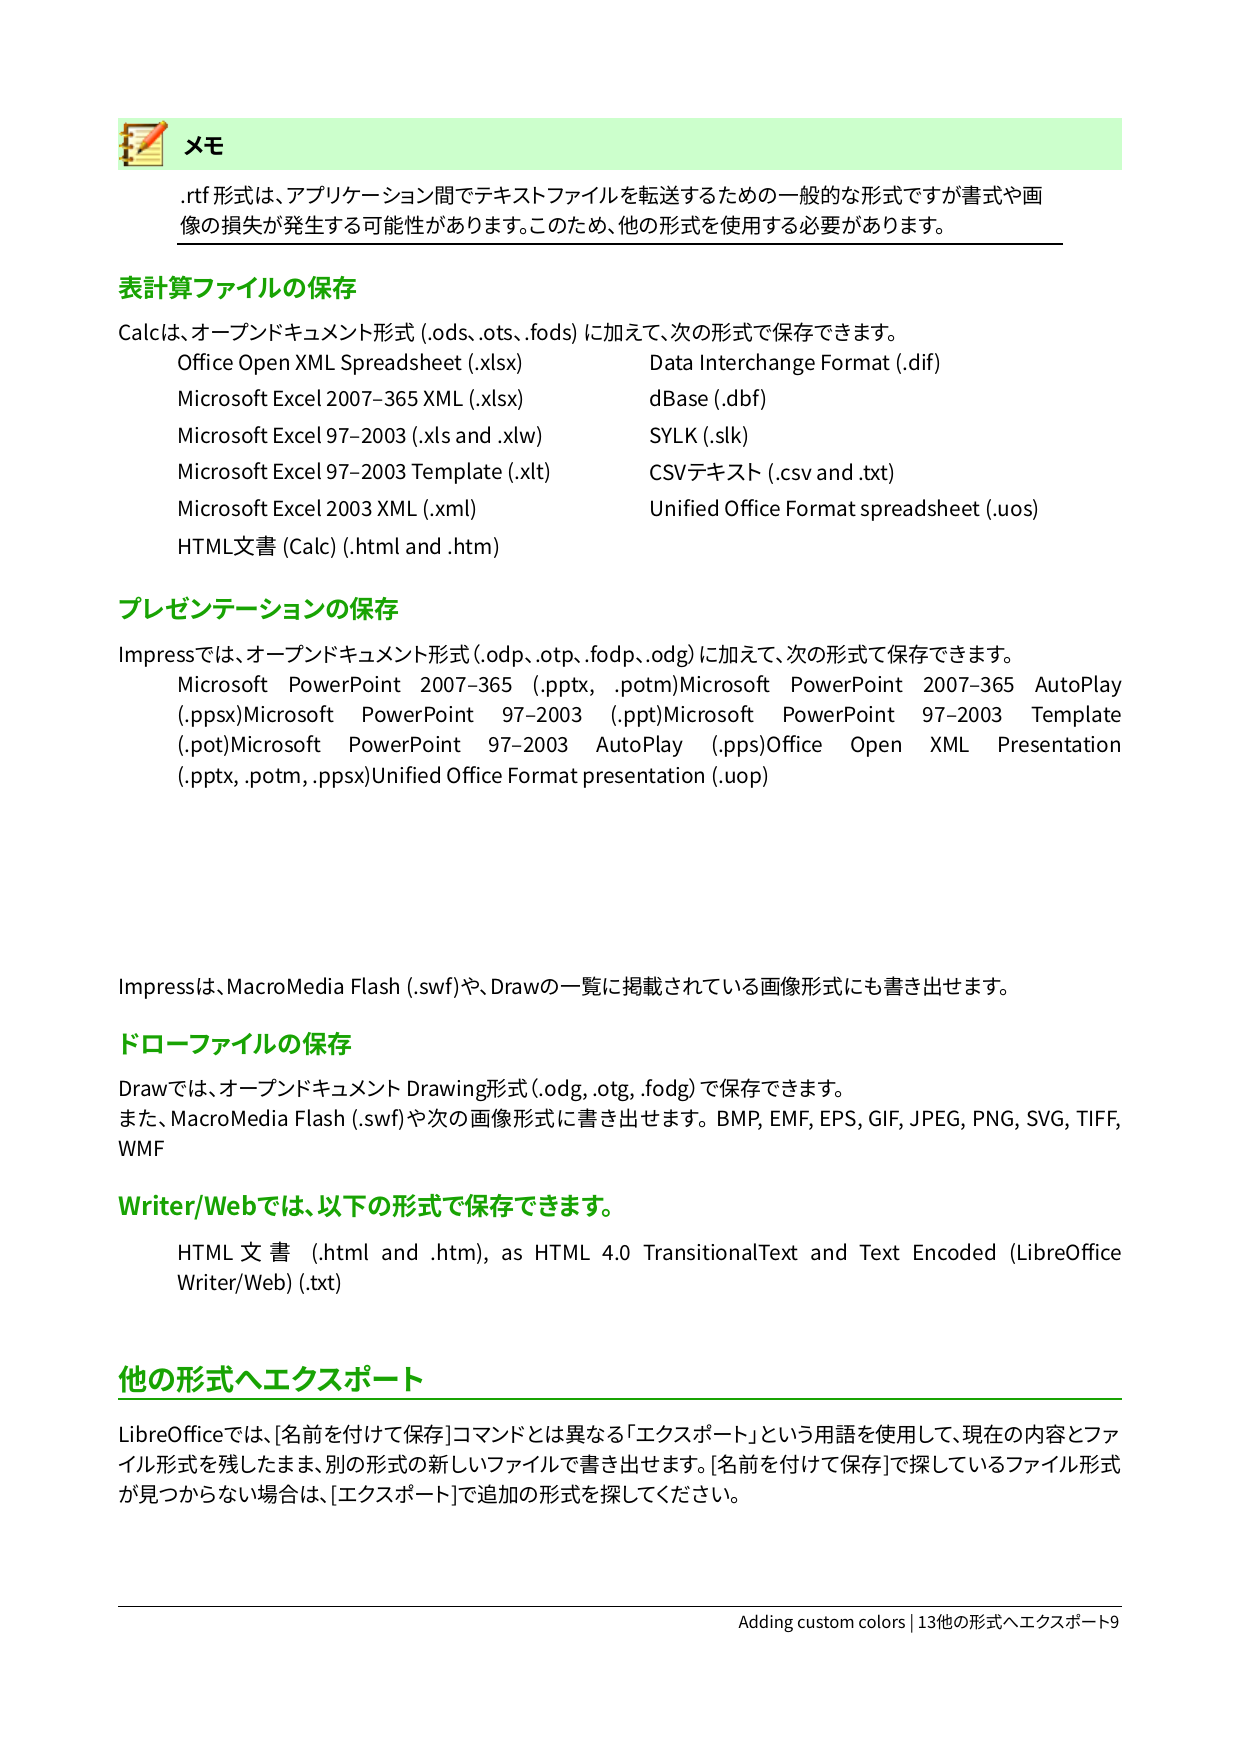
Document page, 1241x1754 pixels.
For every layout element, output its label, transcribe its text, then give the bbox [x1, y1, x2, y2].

table_cell Unified Office Format spreadsheet (.uos) [620, 493, 1122, 529]
table_header Office Open XML Spreadsheet (.xlsx) [118, 347, 620, 383]
table_cell [620, 529, 1122, 566]
text また、MacroMedia Flash (.swf)や次の画像形式に書き出せます。 BMP, EMF, EPS, GIF, JPEG, PNG, SVG, TIFF, WMF [118, 1102, 1122, 1163]
table_cell SYLK (.slk) [620, 419, 1122, 455]
subtitle Writer/Webでは、以下の形式で保存できます。 [118, 1186, 1122, 1223]
table_cell HTML文書 (Calc) (.html and .htm) [118, 529, 620, 566]
table_cell Microsoft Excel 97–2003 Template (.xlt) [118, 455, 620, 493]
text HTML文書 (.html and .htm), as HTML 4.0 TransitionalText and Text Encoded (LibreOffice Writer/Web) (.txt) [177, 1234, 1122, 1327]
table_cell Microsoft Excel 2003 XML (.xml) [118, 493, 620, 529]
list Calcは、オープンドキュメント形式 (.ods、.ots、.fods) に加えて、次の形式で保存できます。 [118, 316, 1122, 347]
subtitle 他の形式へエクスポート [118, 1356, 1122, 1398]
table_cell Microsoft Excel 97–2003 (.xls and .xlw) [118, 419, 620, 455]
table_cell Microsoft Excel 2007–365 XML (.xlsx) [118, 383, 620, 419]
subtitle 表計算ファイルの保存 [118, 268, 1122, 304]
subtitle プレゼンテーションの保存 [118, 590, 1122, 626]
text Microsoft PowerPoint 2007–365 (.pptx, .potm)Microsoft PowerPoint 2007–365 AutoPlay (.ppsx)Microsoft PowerPoint 97–2003 (.ppt)Microsoft PowerPoint 97–2003 Template (.pot)Microsoft PowerPoint 97–2003 AutoPlay (.pps)Office Open XML Presentation (.pptx, .potm, .ppsx)Unified Office Format presentation (.uop) [177, 668, 1122, 970]
subtitle ドローファイルの保存 [118, 1024, 1122, 1060]
list Impressでは、オープンドキュメント形式（.odp、.otp、.fodp、.odg）に加えて、次の形式て保存できます。 [118, 638, 1122, 668]
table_cell CSVテキスト (.csv and .txt) [620, 455, 1122, 493]
text Drawでは、オープンドキュメント Drawing形式（.odg, .otg, .fodg）で保存できます。 [118, 1072, 1122, 1102]
subtitle メモ [118, 118, 1122, 170]
text LibreOfficeでは、[名前を付けて保存]コマンドとは異なる「エクスポート」という用語を使用して、現在の内容とファイル形式を残したまま、別の形式の新しいファイルで書き出せます。[名前を付けて保存]で探しているファイル形式が見つからない場合は、[エクスポート]で追加の形式を探してください。 [118, 1418, 1122, 1509]
table_cell dBase (.dbf) [620, 383, 1122, 419]
text .rtf形式は、アプリケーション間でテキストファイルを転送するための一般的な形式ですが書式や画像の損失が発生する可能性があります。このため、他の形式を使用する必要があります。 [177, 176, 1063, 243]
text Impressは、MacroMedia Flash (.swf)や、Drawの一覧に掲載されている画像形式にも書き出せます。 [118, 970, 1122, 1001]
picture [119, 119, 170, 170]
table_header Data Interchange Format (.dif) [620, 347, 1122, 383]
